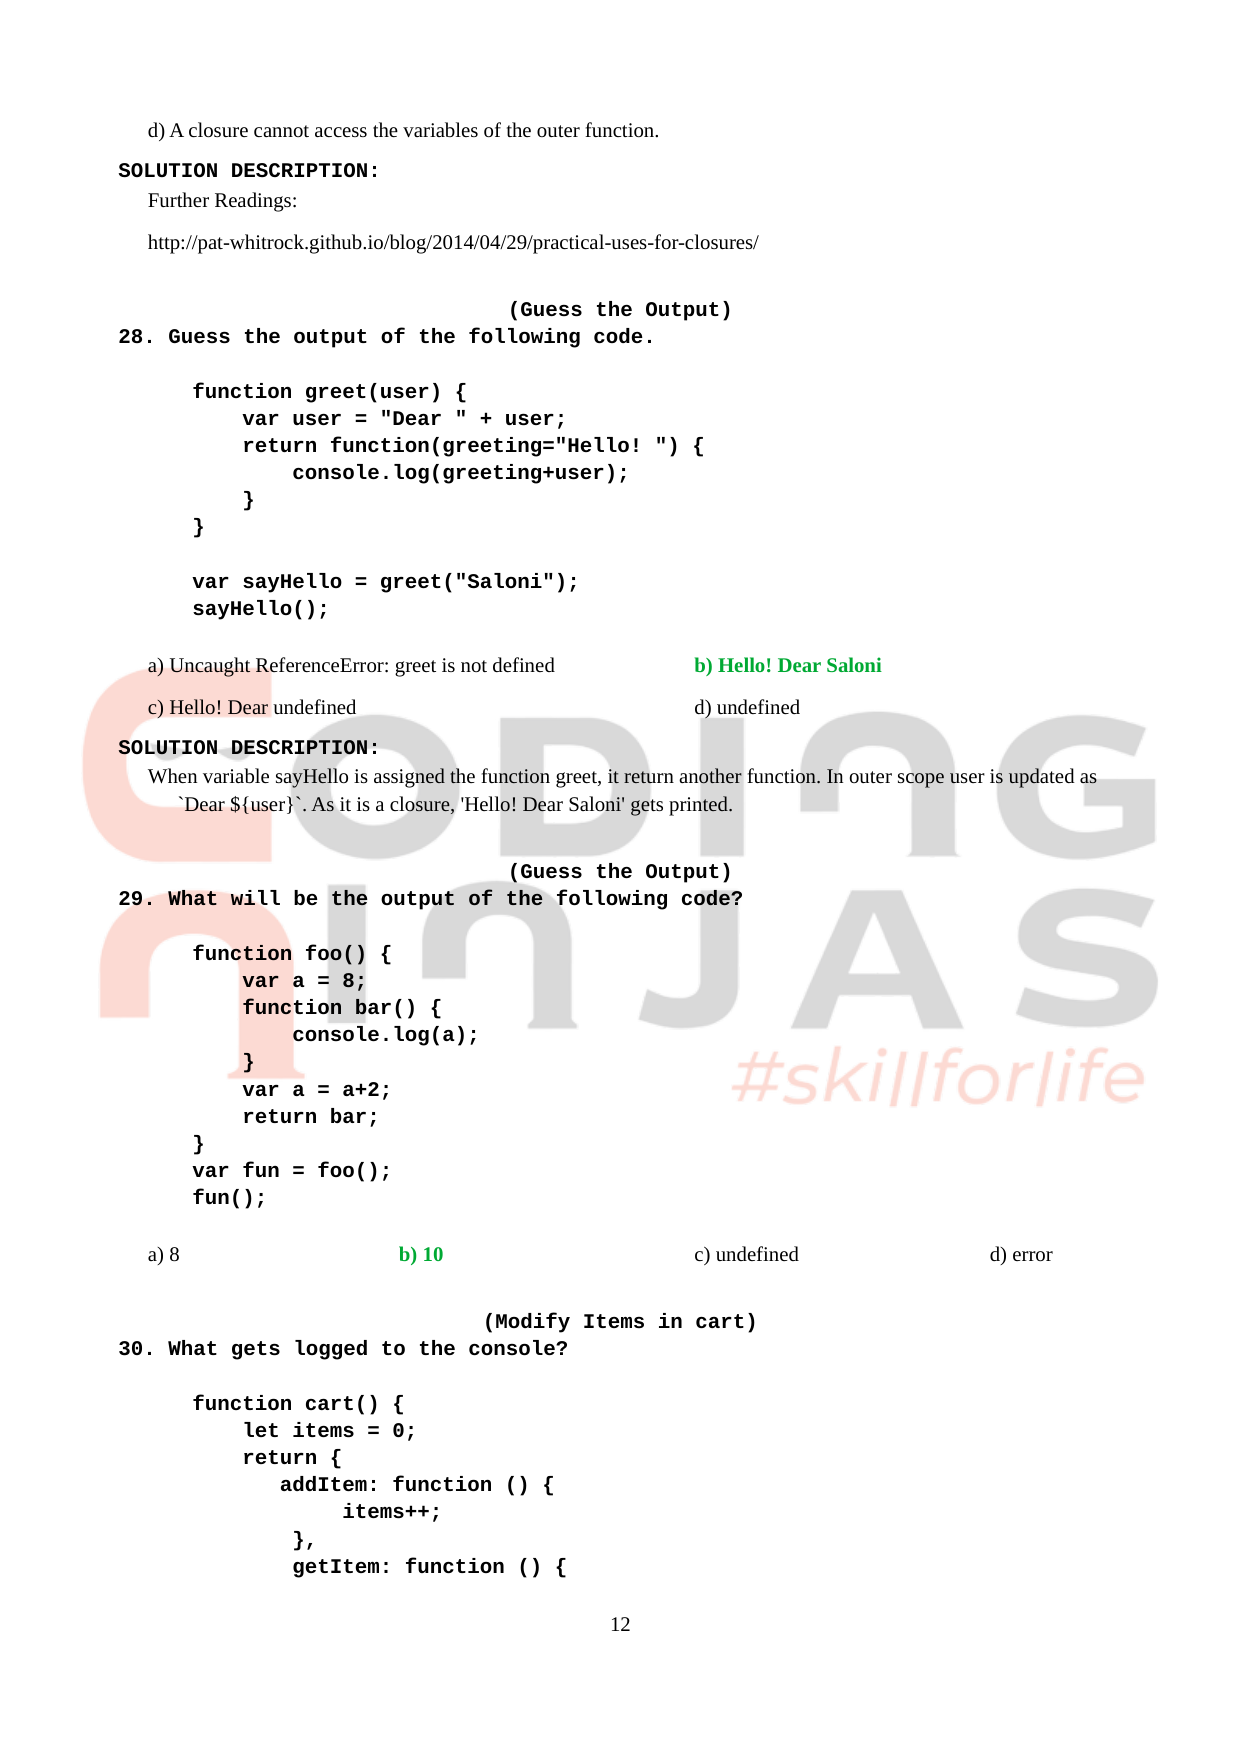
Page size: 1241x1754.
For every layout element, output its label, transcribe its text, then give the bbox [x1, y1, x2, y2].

text console.log(greeting+user); [192, 462, 1122, 486]
text var a = a+2; [192, 1078, 1122, 1102]
text var a = 8; [192, 970, 1122, 993]
text (Modify Items in cart) [118, 1311, 1122, 1335]
text } [192, 1133, 1122, 1157]
text var user = "Dear " + user; [192, 408, 1122, 431]
text let items = 0; [192, 1420, 1122, 1443]
text function greet(user) { [192, 381, 1122, 404]
text } [192, 1051, 1122, 1075]
text When variable sayHello is assigned the function greet, it return another function. In outer scope user is updated as `Dear ${user}`. As it is a closure, 'Hello! Dear Saloni' gets printed. [148, 764, 1122, 816]
text return bar; [192, 1106, 1122, 1129]
text Further Readings: [148, 187, 1122, 212]
text fun(); [192, 1187, 1122, 1211]
text SOLUTION DESCRIPTION: [118, 737, 1122, 761]
text a) Uncaught ReferenceError: greet is not defined b) Hello! Dear Saloni [148, 652, 1122, 677]
text addItem: function () { [192, 1474, 1122, 1498]
text 28. Guess the output of the following code. [118, 326, 1122, 350]
text function cart() { [192, 1393, 1122, 1416]
text return function(greeting="Hello! ") { [192, 435, 1122, 459]
text } [192, 489, 1122, 513]
text c) Hello! Dear undefined d) undefined [148, 695, 1122, 719]
text a) 8 b) 10 c) undefined d) error [148, 1242, 1122, 1266]
text function foo() { [192, 943, 1122, 966]
text function bar() { [192, 997, 1122, 1021]
text http://pat-whitrock.github.io/blog/2014/04/29/practical-uses-for-closures/ [148, 230, 1122, 254]
text d) A closure cannot access the variables of the outer function. [148, 118, 1122, 142]
text (Guess the Output) [118, 861, 1122, 885]
text 30. What gets logged to the console? [118, 1338, 1122, 1362]
text 29. What will be the output of the following code? [118, 888, 1122, 912]
text sayHello(); [192, 598, 1122, 622]
text var fun = foo(); [192, 1160, 1122, 1184]
text console.log(a); [192, 1024, 1122, 1048]
text getItem: function () { [192, 1556, 1122, 1579]
text } [192, 517, 1122, 540]
text return { [192, 1447, 1122, 1471]
text var sayHello = greet("Saloni"); [192, 571, 1122, 594]
text }, [192, 1528, 1122, 1552]
text items++; [192, 1501, 1122, 1525]
text (Guess the Output) [118, 299, 1122, 323]
text SOLUTION DESCRIPTION: [118, 160, 1122, 184]
